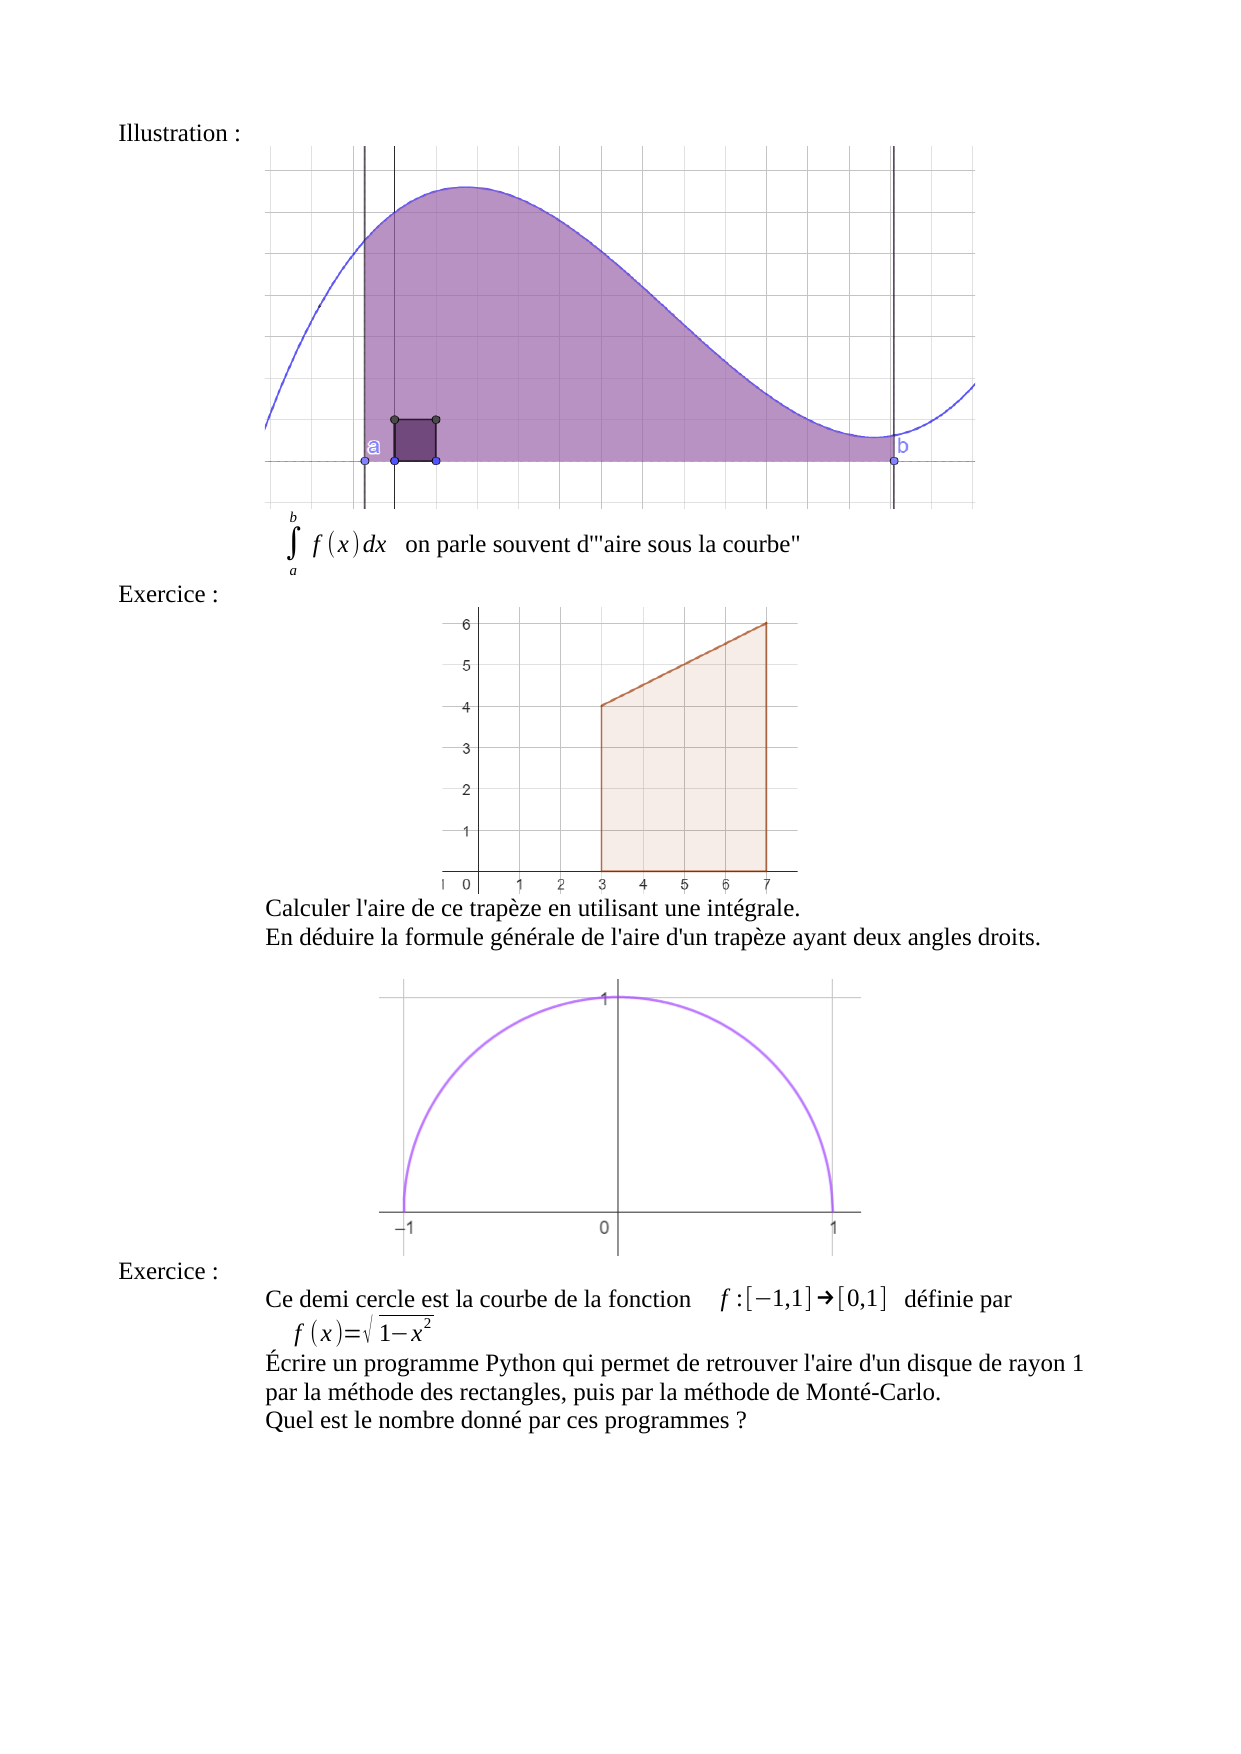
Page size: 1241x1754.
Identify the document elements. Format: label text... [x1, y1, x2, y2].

picture [264, 146, 976, 509]
text Écrire un programme Python qui permet de retrouver l'aire d'un disque de rayon 1 par la méthode des rectangles, puis par la méthode de Monté-Carlo. [118, 1348, 1122, 1405]
text En déduire la formule générale de l'aire d'un trapèze ayant deux angles droits. [118, 922, 1122, 951]
text Exercice : [118, 979, 1122, 1284]
text Ce demi cercle est la courbe de la fonction définie par [118, 1284, 1122, 1313]
text Quel est le nombre donné par ces programmes ? [118, 1405, 1122, 1434]
text Illustration : [118, 118, 1122, 147]
picture [379, 979, 862, 1256]
picture [442, 607, 798, 894]
text Exercice : [118, 579, 1122, 608]
text on parle souvent d'"aire sous la courbe" [118, 147, 1122, 579]
text Calculer l'aire de ce trapèze en utilisant une intégrale. [118, 608, 1122, 922]
